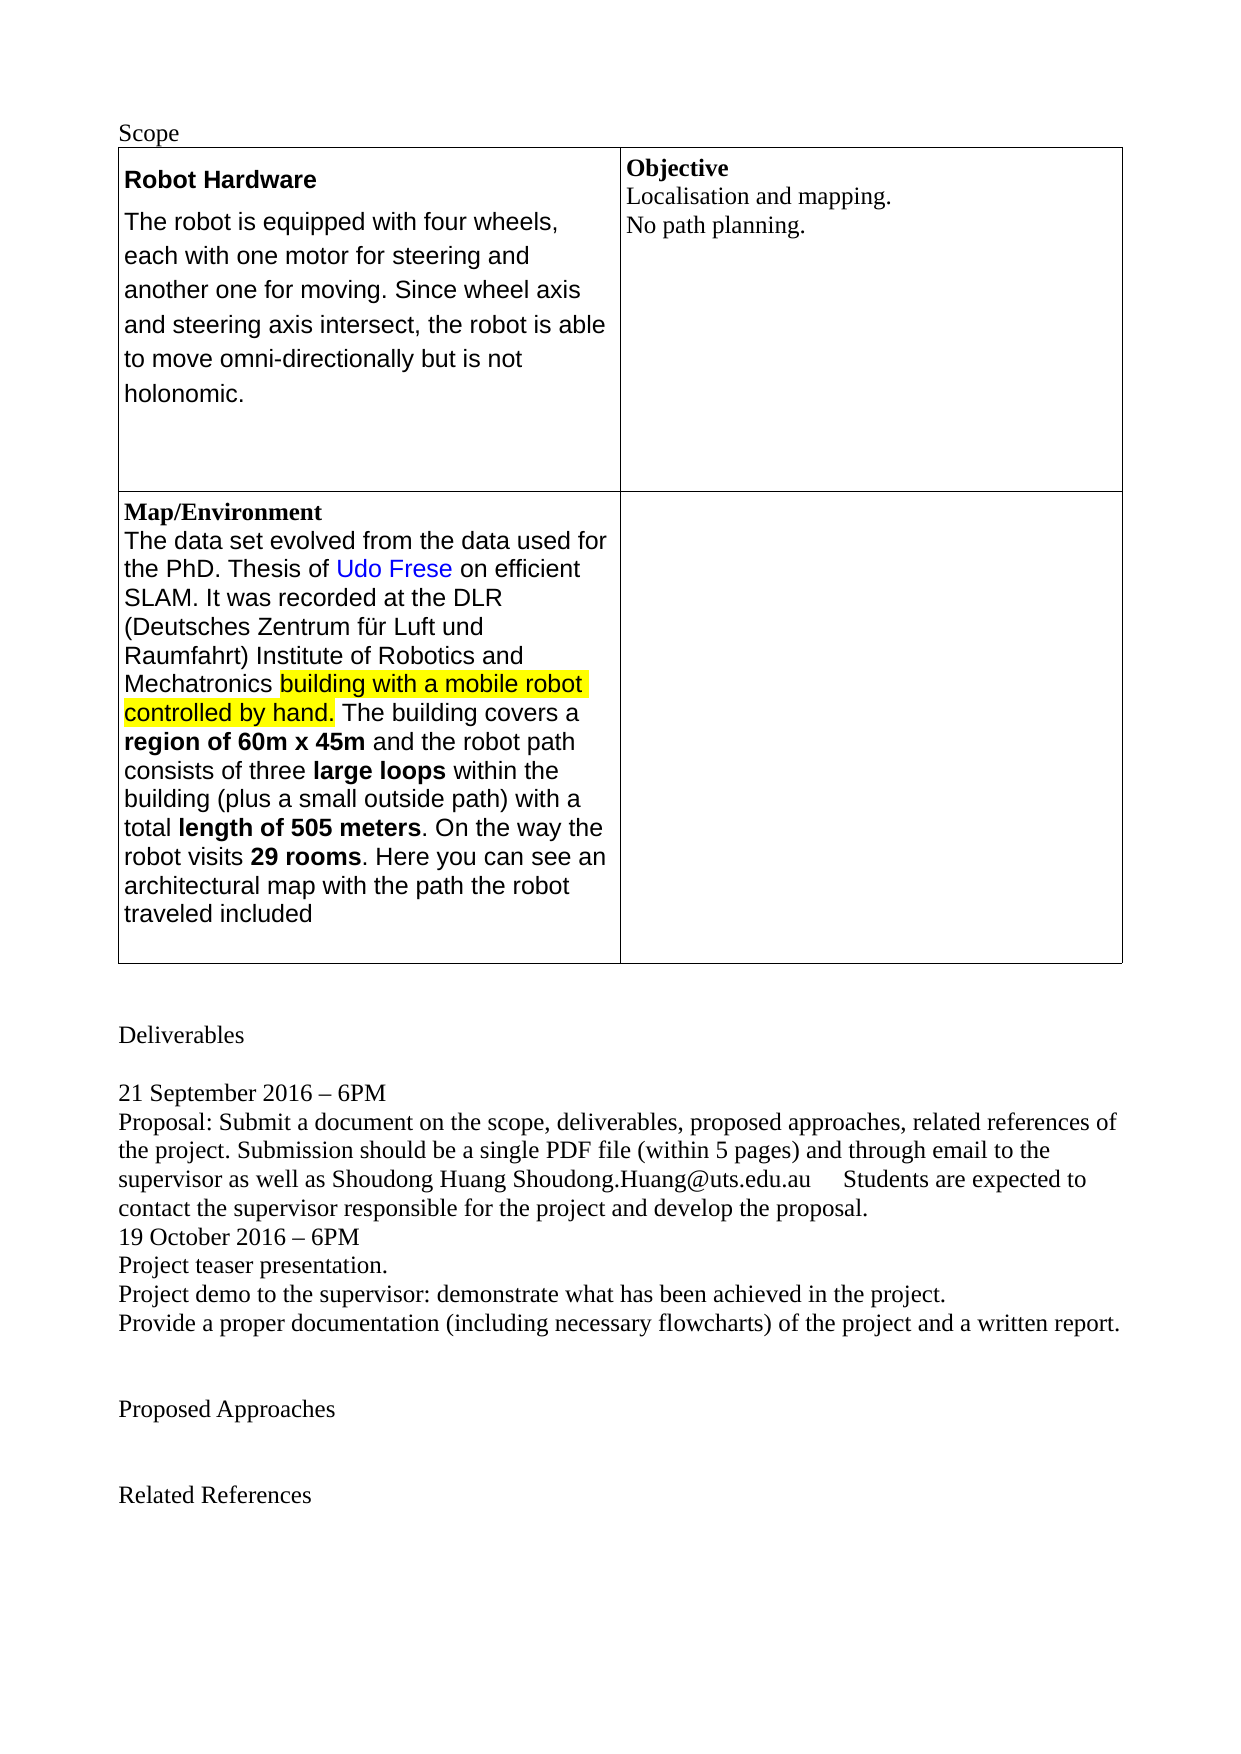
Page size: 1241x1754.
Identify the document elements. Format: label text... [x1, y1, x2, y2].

table_cell [621, 492, 1122, 963]
text Project teaser presentation. [118, 1250, 1122, 1279]
text Provide a proper documentation (including necessary flowcharts) of the project and a written report. [118, 1308, 1122, 1337]
table_header Robot Hardware The robot is equipped with four wheels, each with one motor for steering and another one for moving. Since wheel axis and steering axis intersect, the robot is able to move omni-directionally but is not holonomic. [119, 148, 620, 491]
text Proposal: Submit a document on the scope, deliverables, proposed approaches, related references of the project. Submission should be a single PDF file (within 5 pages) and through email to the supervisor as well as Shoudong Huang Shoudong.Huang@uts.edu.au  Students are expected to contact the supervisor responsible for the project and develop the proposal. [118, 1107, 1122, 1222]
text Scope [118, 118, 1122, 147]
text 19 October 2016 – 6PM [118, 1222, 1122, 1250]
text Proposed Approaches [118, 1394, 1122, 1423]
table_cell Map/Environment The data set evolved from the data used for the PhD. Thesis of Udo Frese on efficient SLAM. It was recorded at the DLR (Deutsches Zentrum für Luft und Raumfahrt) Institute of Robotics and Mechatronics building with a mobile robot controlled by hand. The building covers a region of 60m x 45m and the robot path consists of three large loops within the building (plus a small outside path) with a total length of 505 meters. On the way the robot visits 29 rooms. Here you can see an architectural map with the path the robot traveled included [119, 492, 620, 963]
text Related References [118, 1480, 1122, 1509]
table_header Objective Localisation and mapping. No path planning. [621, 148, 1122, 491]
text 21 September 2016 – 6PM [118, 1078, 1122, 1107]
text Project demo to the supervisor: demonstrate what has been achieved in the project. [118, 1279, 1122, 1308]
text Deliverables [118, 1020, 1122, 1049]
